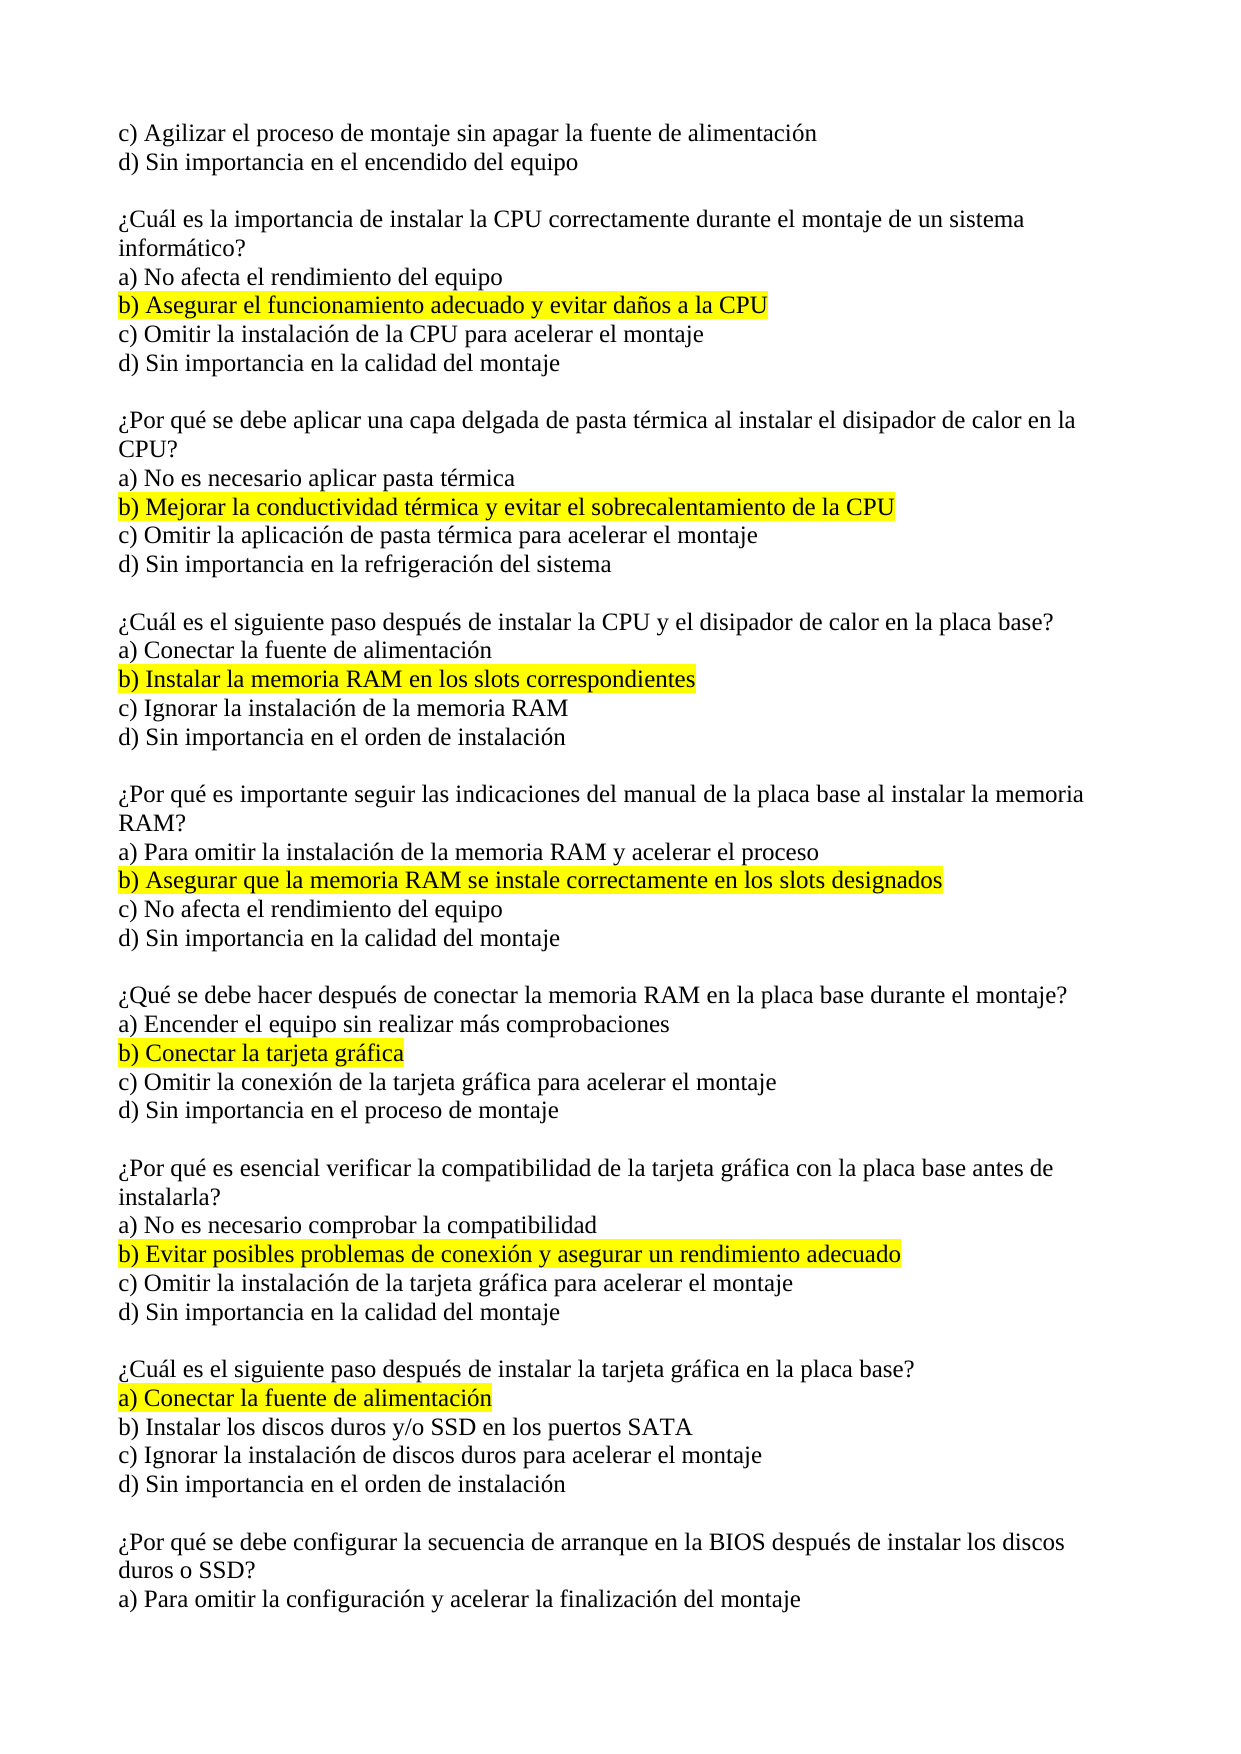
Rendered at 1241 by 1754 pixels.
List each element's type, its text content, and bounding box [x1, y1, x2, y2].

text a) No es necesario aplicar pasta térmica [118, 463, 1122, 492]
text a) No afecta el rendimiento del equipo [118, 262, 1122, 291]
text a) Encender el equipo sin realizar más comprobaciones [118, 1009, 1122, 1038]
text ¿Cuál es la importancia de instalar la CPU correctamente durante el montaje de un sistema informático? [118, 204, 1122, 262]
text c) Ignorar la instalación de la memoria RAM [118, 693, 1122, 722]
text b) Conectar la tarjeta gráfica [118, 1038, 1122, 1067]
text ¿Por qué se debe configurar la secuencia de arranque en la BIOS después de instalar los discos duros o SSD? [118, 1527, 1122, 1584]
text c) Agilizar el proceso de montaje sin apagar la fuente de alimentación [118, 118, 1122, 147]
text ¿Por qué es importante seguir las indicaciones del manual de la placa base al instalar la memoria RAM? [118, 779, 1122, 837]
text b) Asegurar el funcionamiento adecuado y evitar daños a la CPU [118, 291, 1122, 319]
text ¿Cuál es el siguiente paso después de instalar la tarjeta gráfica en la placa base? [118, 1354, 1122, 1383]
text c) Omitir la instalación de la CPU para acelerar el montaje [118, 319, 1122, 348]
text c) Omitir la aplicación de pasta térmica para acelerar el montaje [118, 521, 1122, 549]
text b) Instalar los discos duros y/o SSD en los puertos SATA [118, 1412, 1122, 1441]
text a) Para omitir la instalación de la memoria RAM y acelerar el proceso [118, 837, 1122, 866]
text c) Ignorar la instalación de discos duros para acelerar el montaje [118, 1441, 1122, 1469]
text a) Para omitir la configuración y acelerar la finalización del montaje [118, 1584, 1122, 1613]
text a) Conectar la fuente de alimentación [118, 1383, 1122, 1412]
text d) Sin importancia en el orden de instalación [118, 722, 1122, 751]
text ¿Por qué se debe aplicar una capa delgada de pasta térmica al instalar el disipador de calor en la CPU? [118, 406, 1122, 463]
text b) Mejorar la conductividad térmica y evitar el sobrecalentamiento de la CPU [118, 492, 1122, 521]
text d) Sin importancia en el orden de instalación [118, 1469, 1122, 1498]
text a) Conectar la fuente de alimentación [118, 636, 1122, 664]
text d) Sin importancia en la calidad del montaje [118, 923, 1122, 952]
text c) No afecta el rendimiento del equipo [118, 894, 1122, 923]
text ¿Por qué es esencial verificar la compatibilidad de la tarjeta gráfica con la placa base antes de instalarla? [118, 1153, 1122, 1211]
text b) Asegurar que la memoria RAM se instale correctamente en los slots designados [118, 866, 1122, 894]
text d) Sin importancia en la calidad del montaje [118, 348, 1122, 377]
text d) Sin importancia en el proceso de montaje [118, 1096, 1122, 1124]
text d) Sin importancia en la refrigeración del sistema [118, 549, 1122, 578]
text b) Evitar posibles problemas de conexión y asegurar un rendimiento adecuado [118, 1239, 1122, 1268]
text c) Omitir la instalación de la tarjeta gráfica para acelerar el montaje [118, 1268, 1122, 1297]
text ¿Qué se debe hacer después de conectar la memoria RAM en la placa base durante el montaje? [118, 981, 1122, 1009]
text c) Omitir la conexión de la tarjeta gráfica para acelerar el montaje [118, 1067, 1122, 1096]
text ¿Cuál es el siguiente paso después de instalar la CPU y el disipador de calor en la placa base? [118, 607, 1122, 636]
text a) No es necesario comprobar la compatibilidad [118, 1211, 1122, 1239]
text d) Sin importancia en el encendido del equipo [118, 147, 1122, 176]
text b) Instalar la memoria RAM en los slots correspondientes [118, 664, 1122, 693]
text d) Sin importancia en la calidad del montaje [118, 1297, 1122, 1326]
